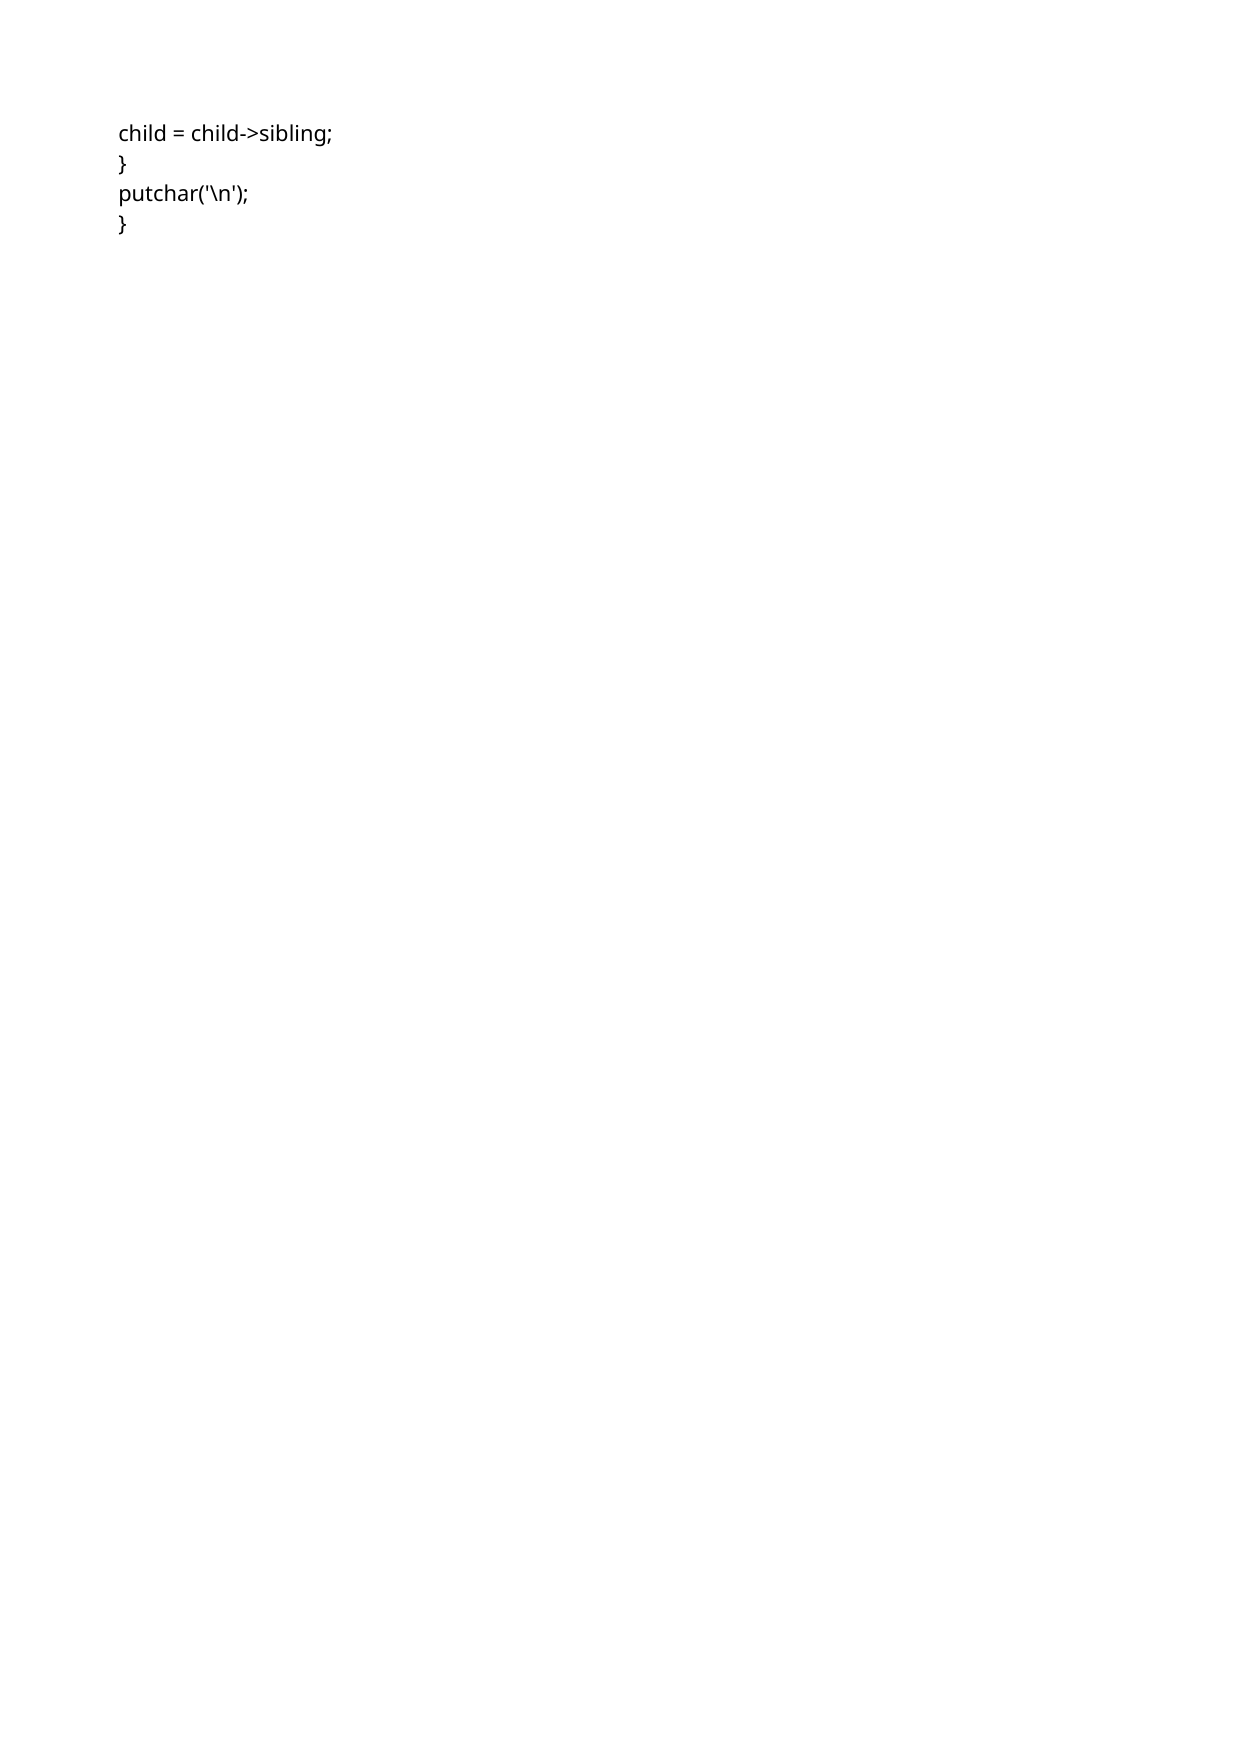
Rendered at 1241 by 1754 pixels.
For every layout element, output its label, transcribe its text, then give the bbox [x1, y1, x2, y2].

text } [118, 148, 1122, 178]
text child = child->sibling; [118, 118, 1122, 148]
text } [118, 207, 1122, 237]
text putchar('\n'); [118, 178, 1122, 207]
